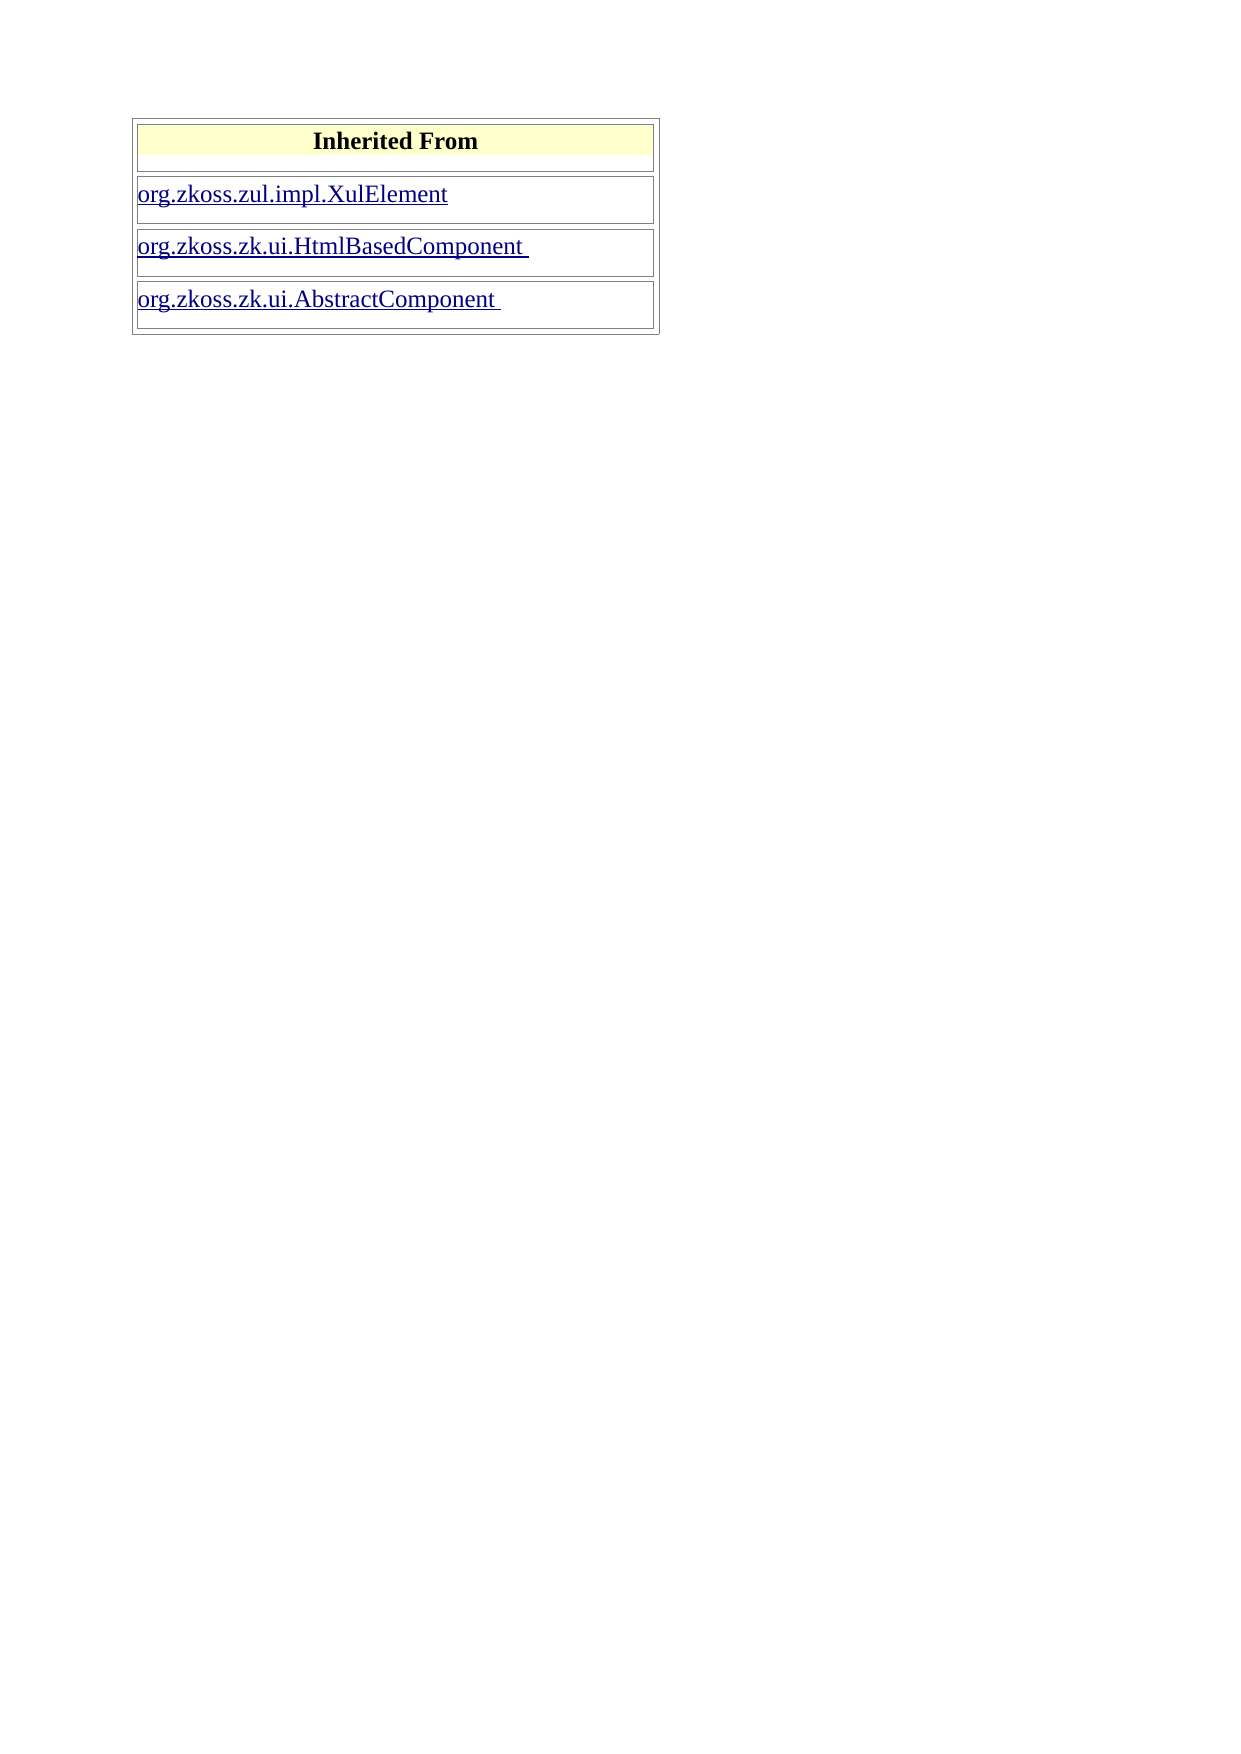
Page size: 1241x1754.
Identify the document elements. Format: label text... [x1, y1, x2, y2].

table_cell org.zkoss.zk.ui.AbstractComponent [134, 276, 656, 328]
table_header Inherited From [134, 119, 656, 171]
table_cell org.zkoss.zul.impl.XulElement [134, 171, 656, 223]
table_cell org.zkoss.zk.ui.HtmlBasedComponent [134, 223, 656, 276]
